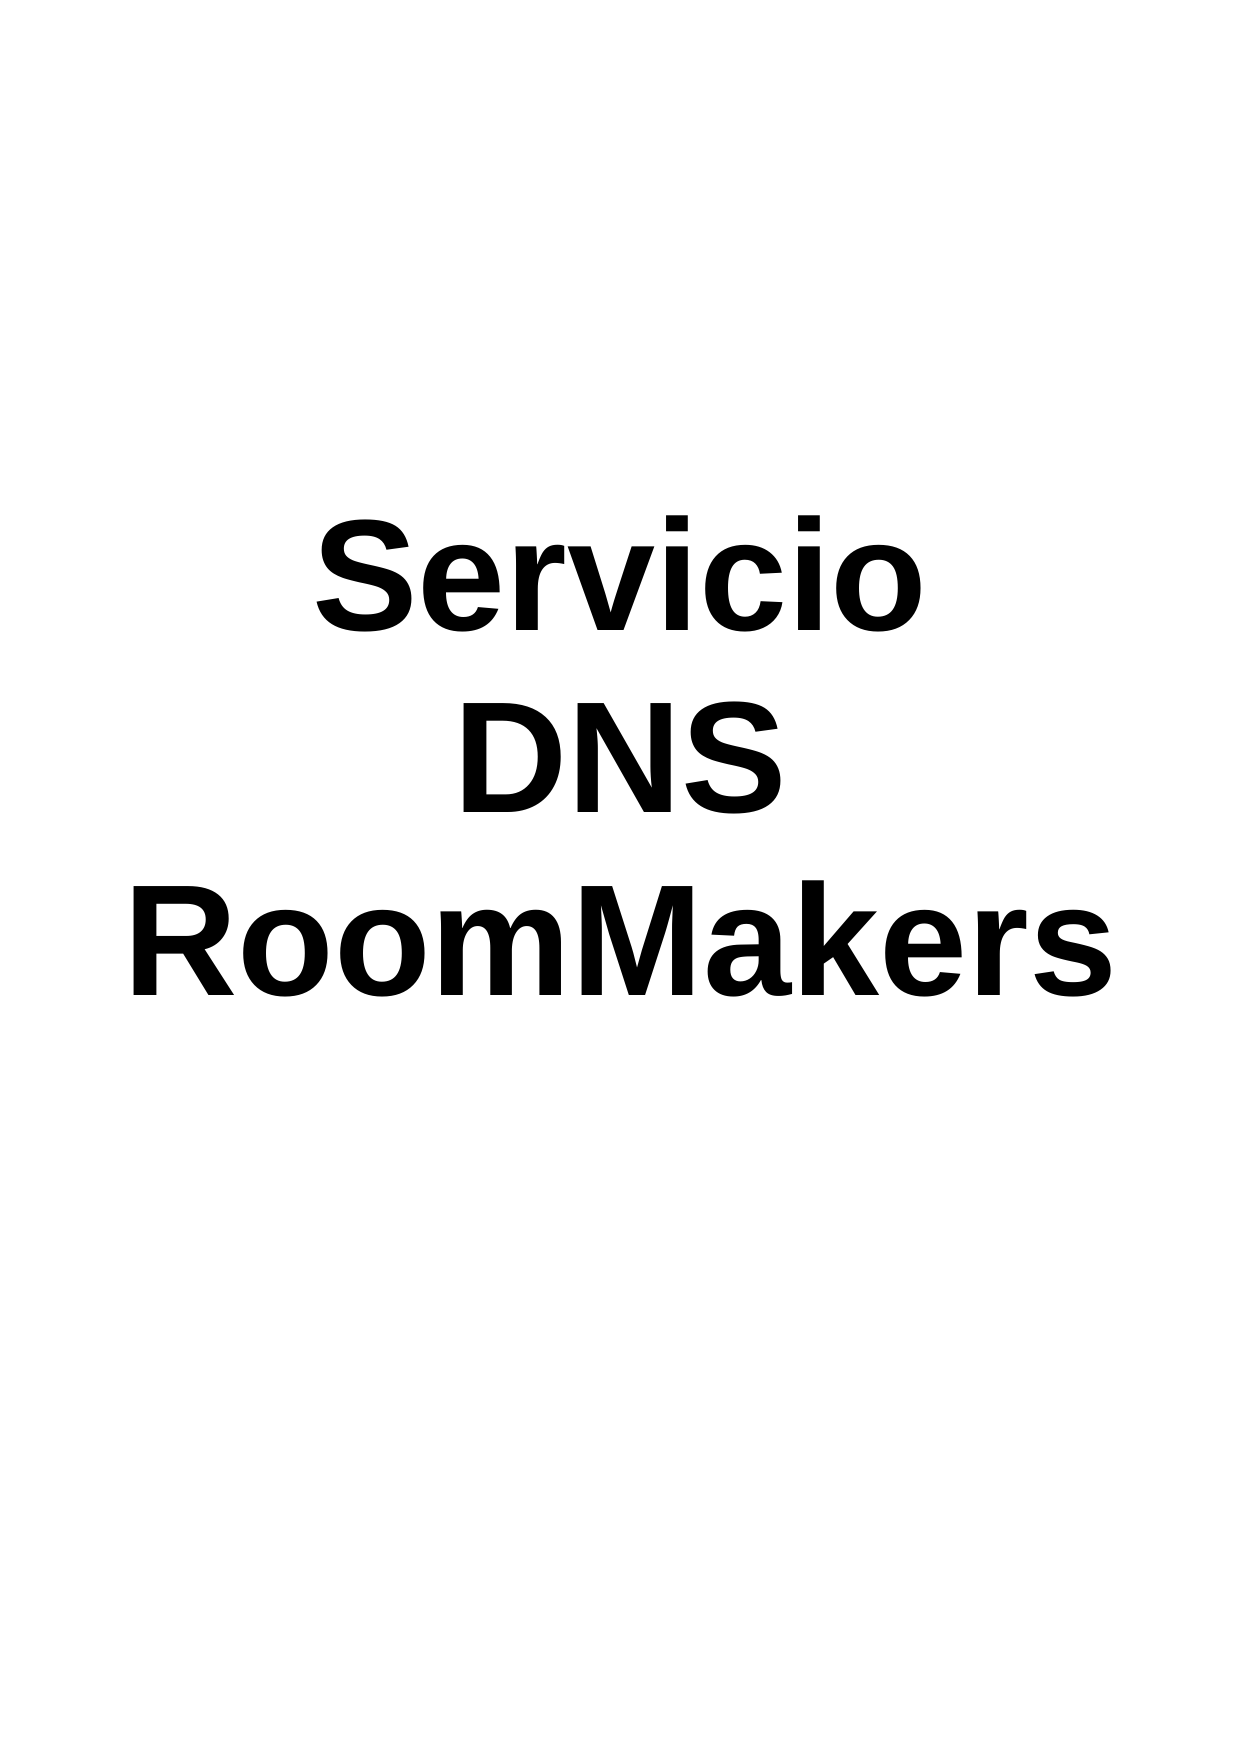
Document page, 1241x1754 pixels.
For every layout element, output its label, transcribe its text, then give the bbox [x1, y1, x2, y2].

text Servicio DNS [118, 482, 1122, 846]
text RoomMakers [118, 846, 1122, 1028]
